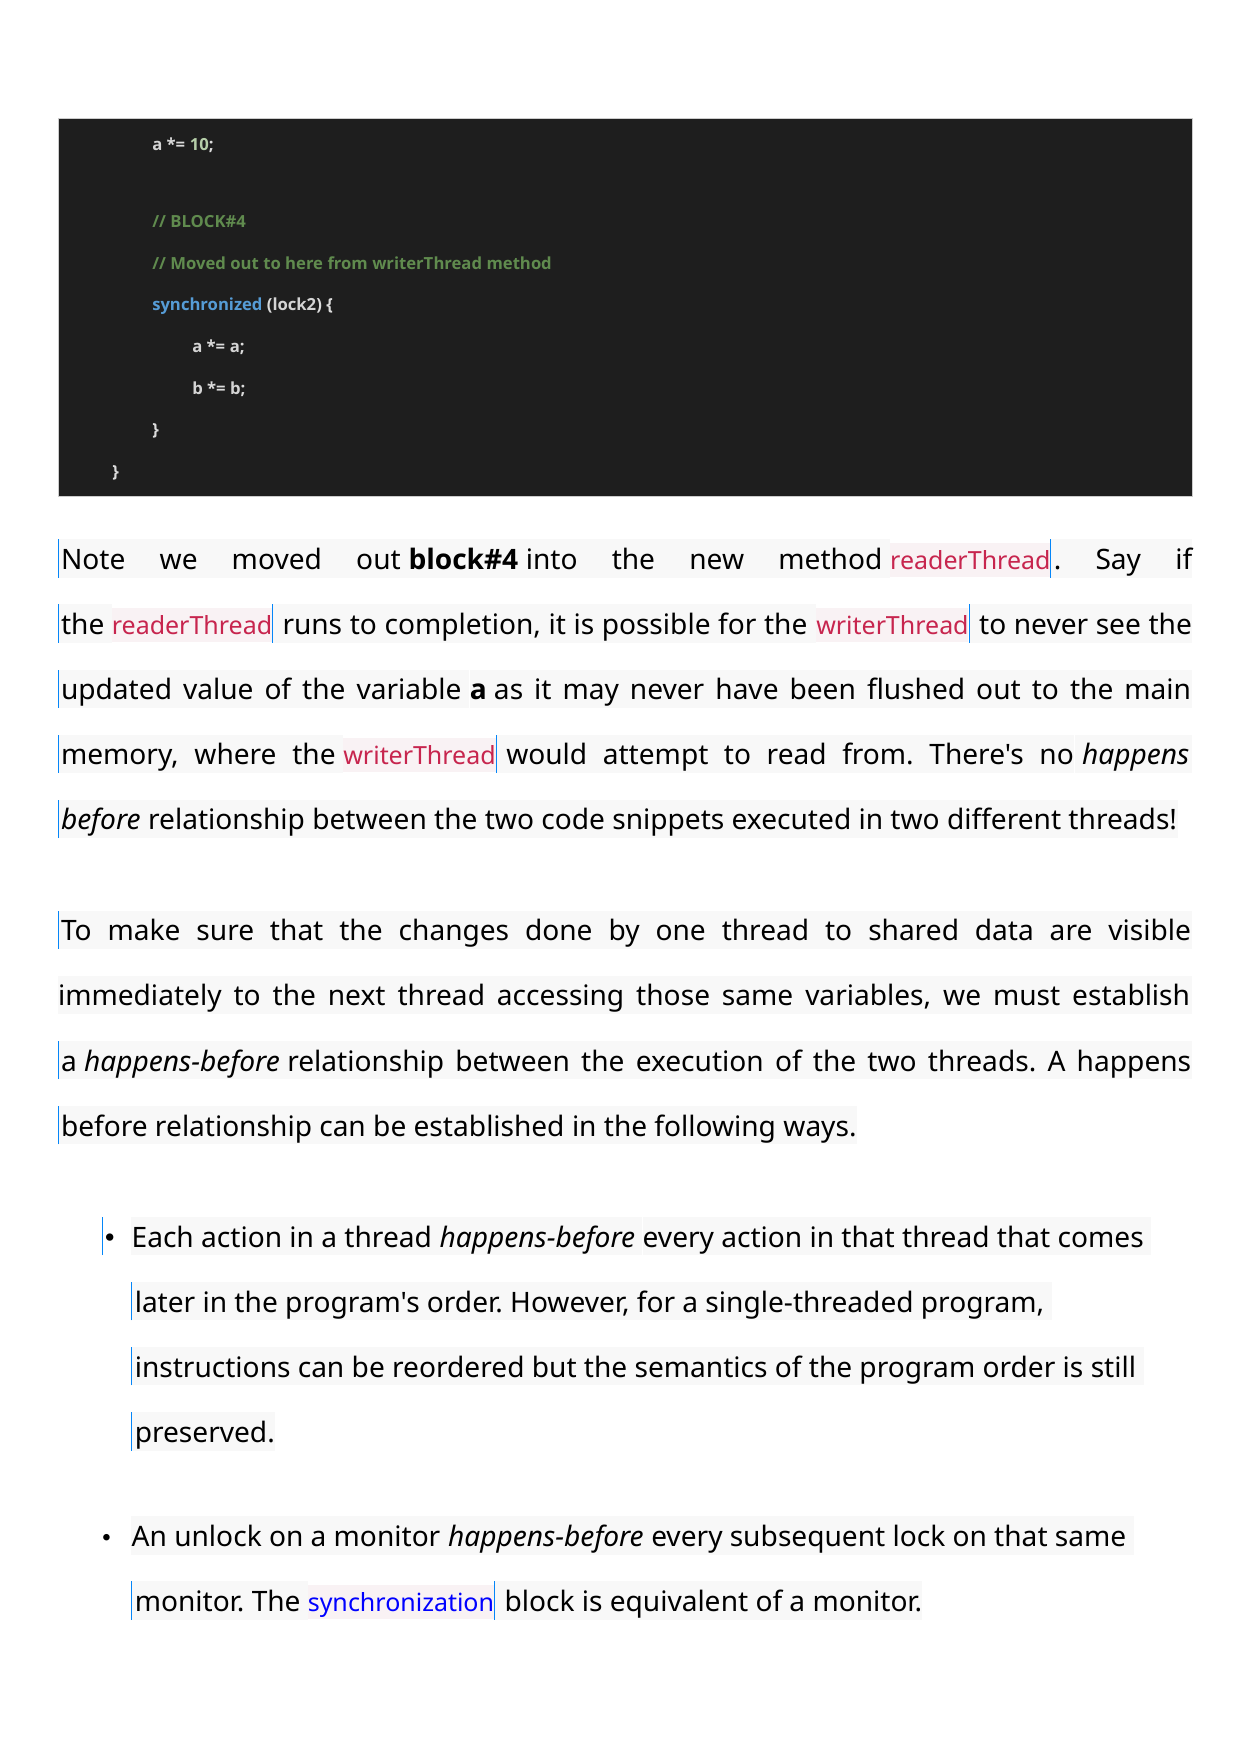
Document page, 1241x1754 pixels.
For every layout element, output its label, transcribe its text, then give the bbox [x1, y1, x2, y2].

text b *= b; [59, 362, 1192, 399]
list An unlock on a monitor happens-before every subsequent lock on that same monitor. The synchronization block is equivalent of a monitor. [102, 1516, 1192, 1620]
text a *= 10; [59, 119, 1192, 155]
text } [59, 446, 1192, 496]
text synchronized (lock2) { [59, 279, 1192, 316]
text Note we moved out block#4 into the new method readerThread. Say if the readerThread runs to completion, it is possible for the writerThread to never see the updated value of the variable a as it may never have been flushed out to the main memory, where the writerThread would attempt to read from. There's no happens before relationship between the two code snippets executed in two different threads! [58, 539, 1192, 838]
text a *= a; [59, 321, 1192, 357]
text To make sure that the changes done by one thread to shared data are visible immediately to the next thread accessing those same variables, we must establish a happens-before relationship between the execution of the two threads. A happens before relationship can be established in the following ways. [58, 911, 1192, 1144]
list Each action in a thread happens-before every action in that thread that comes later in the program's order. However, for a single-threaded program, instructions can be reordered but the semantics of the program order is still preserved. [102, 1217, 1192, 1451]
text // Moved out to here from writerThread method [59, 237, 1192, 274]
text // BLOCK#4 [59, 196, 1192, 232]
text } [59, 404, 1192, 441]
